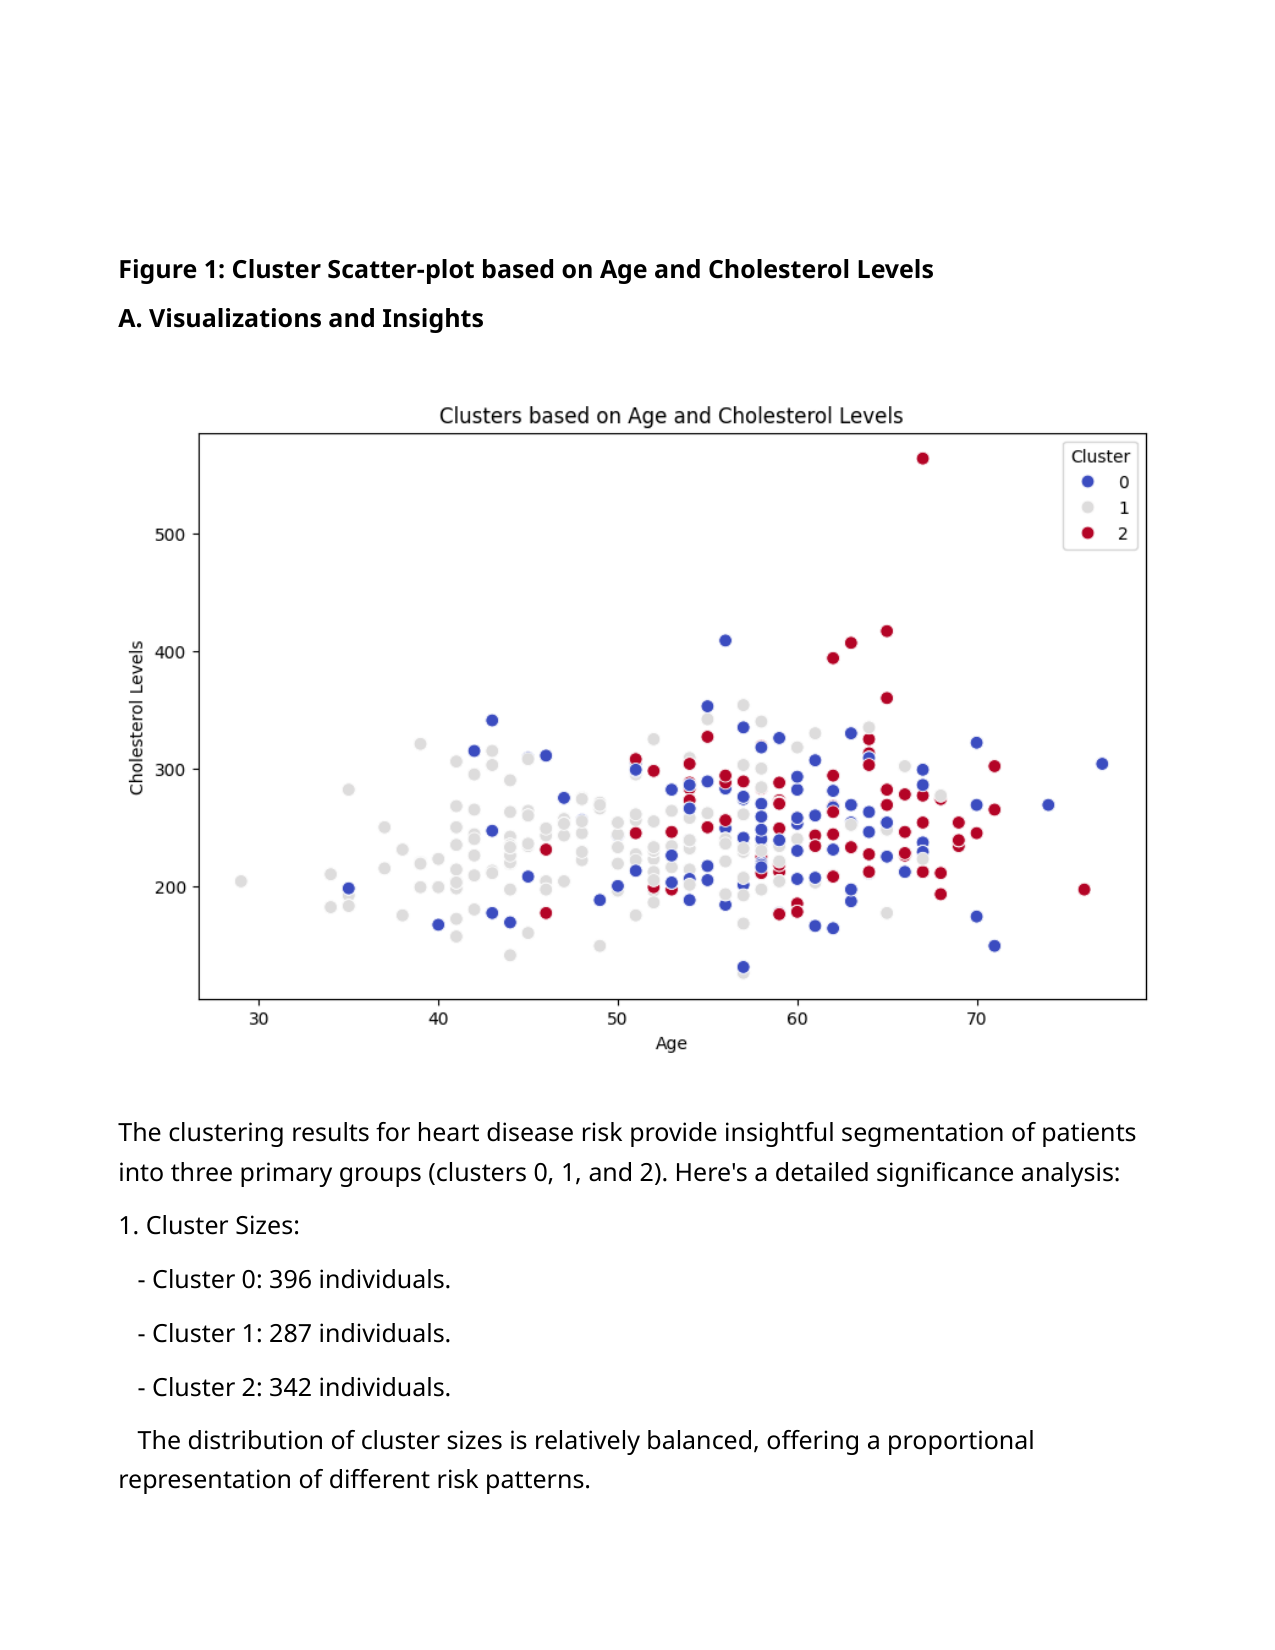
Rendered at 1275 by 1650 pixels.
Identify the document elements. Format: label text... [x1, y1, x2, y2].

text The distribution of cluster sizes is relatively balanced, offering a proportional representation of different risk patterns. [118, 1423, 1157, 1496]
text - Cluster 0: 396 individuals. [118, 1262, 1157, 1296]
text The clustering results for heart disease risk provide insightful segmentation of patients into three primary groups (clusters 0, 1, and 2). Here's a detailed significance analysis: [118, 1115, 1157, 1188]
text 1. Cluster Sizes: [118, 1208, 1157, 1242]
subtitle A. Visualizations and Insights [118, 301, 1157, 335]
text Figure 1: Cluster Scatter-plot based on Age and Cholesterol Levels [118, 252, 1157, 286]
text - Cluster 2: 342 individuals. [118, 1369, 1157, 1403]
picture [118, 394, 1157, 1064]
text - Cluster 1: 287 individuals. [118, 1316, 1157, 1349]
